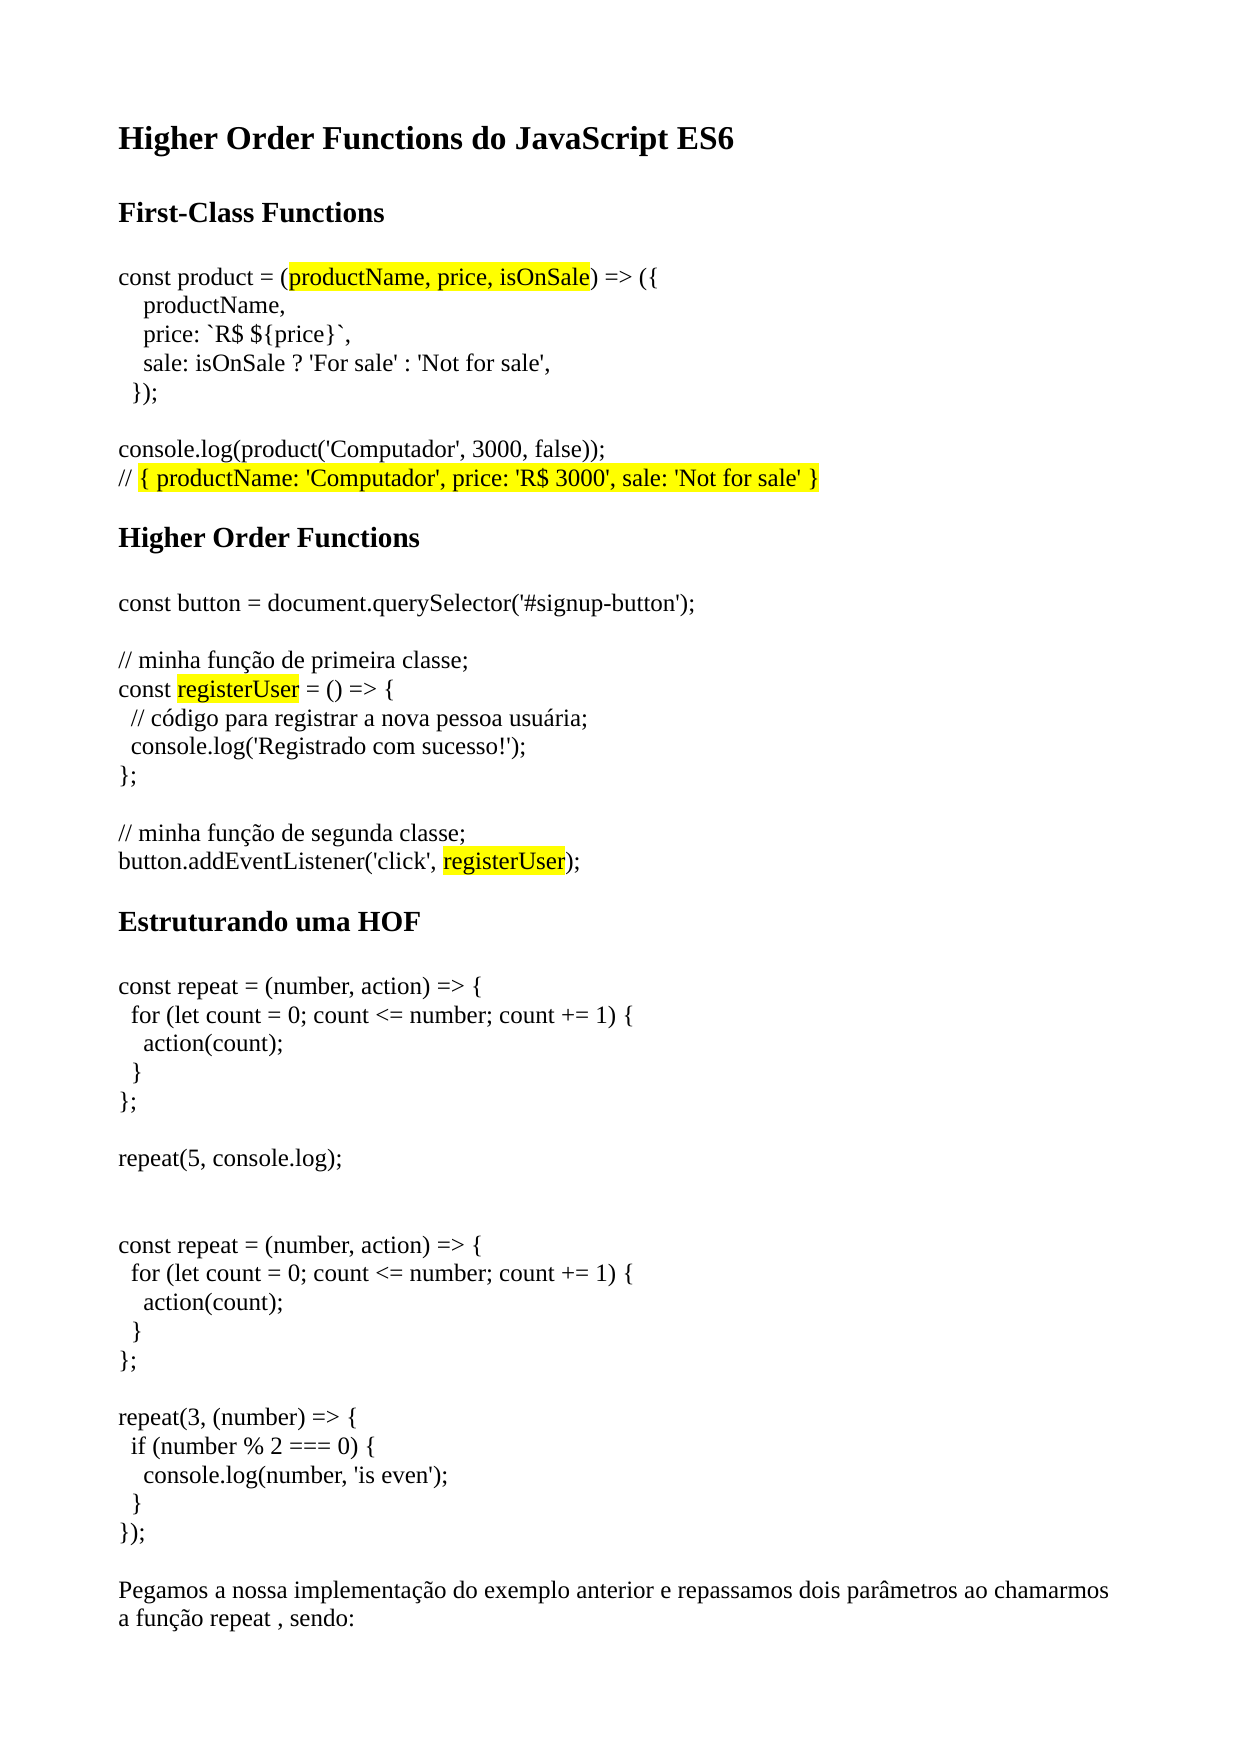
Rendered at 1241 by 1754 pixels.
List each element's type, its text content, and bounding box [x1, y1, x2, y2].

text Estruturando uma HOF [118, 904, 1122, 937]
text Higher Order Functions [118, 521, 1122, 554]
text repeat(3, (number) => { [118, 1402, 1122, 1431]
text const button = document.querySelector('#signup-button'); [118, 588, 1122, 616]
text console.log(number, 'is even'); [118, 1460, 1122, 1488]
text console.log(product('Computador', 3000, false)); [118, 434, 1122, 463]
text // minha função de segunda classe; [118, 818, 1122, 846]
text const repeat = (number, action) => { [118, 971, 1122, 1000]
text button.addEventListener('click', registerUser); [118, 846, 1122, 875]
text Pegamos a nossa implementação do exemplo anterior e repassamos dois parâmetros ao chamarmos a função repeat , sendo: [118, 1575, 1122, 1632]
text const registerUser = () => { [118, 674, 1122, 703]
text }; [118, 1345, 1122, 1373]
text for (let count = 0; count <= number; count += 1) { [118, 1000, 1122, 1028]
text for (let count = 0; count <= number; count += 1) { [118, 1258, 1122, 1287]
text price: `R$ ${price}`, [118, 319, 1122, 348]
text action(count); [118, 1287, 1122, 1316]
text const repeat = (number, action) => { [118, 1230, 1122, 1258]
text action(count); [118, 1028, 1122, 1057]
text } [118, 1316, 1122, 1345]
text // { productName: 'Computador', price: 'R$ 3000', sale: 'Not for sale' } [118, 463, 1122, 492]
text First-Class Functions [118, 195, 1122, 228]
text }); [118, 377, 1122, 406]
text }; [118, 760, 1122, 789]
text repeat(5, console.log); [118, 1143, 1122, 1172]
text sale: isOnSale ? 'For sale' : 'Not for sale', [118, 348, 1122, 377]
text // código para registrar a nova pessoa usuária; [118, 703, 1122, 731]
text Higher Order Functions do JavaScript ES6 [118, 118, 1122, 156]
text // minha função de primeira classe; [118, 645, 1122, 674]
text } [118, 1057, 1122, 1086]
text } [118, 1488, 1122, 1517]
text productName, [118, 291, 1122, 319]
text console.log('Registrado com sucesso!'); [118, 731, 1122, 760]
text if (number % 2 === 0) { [118, 1431, 1122, 1460]
text }); [118, 1517, 1122, 1546]
text const product = (productName, price, isOnSale) => ({ [118, 262, 1122, 291]
text }; [118, 1086, 1122, 1115]
